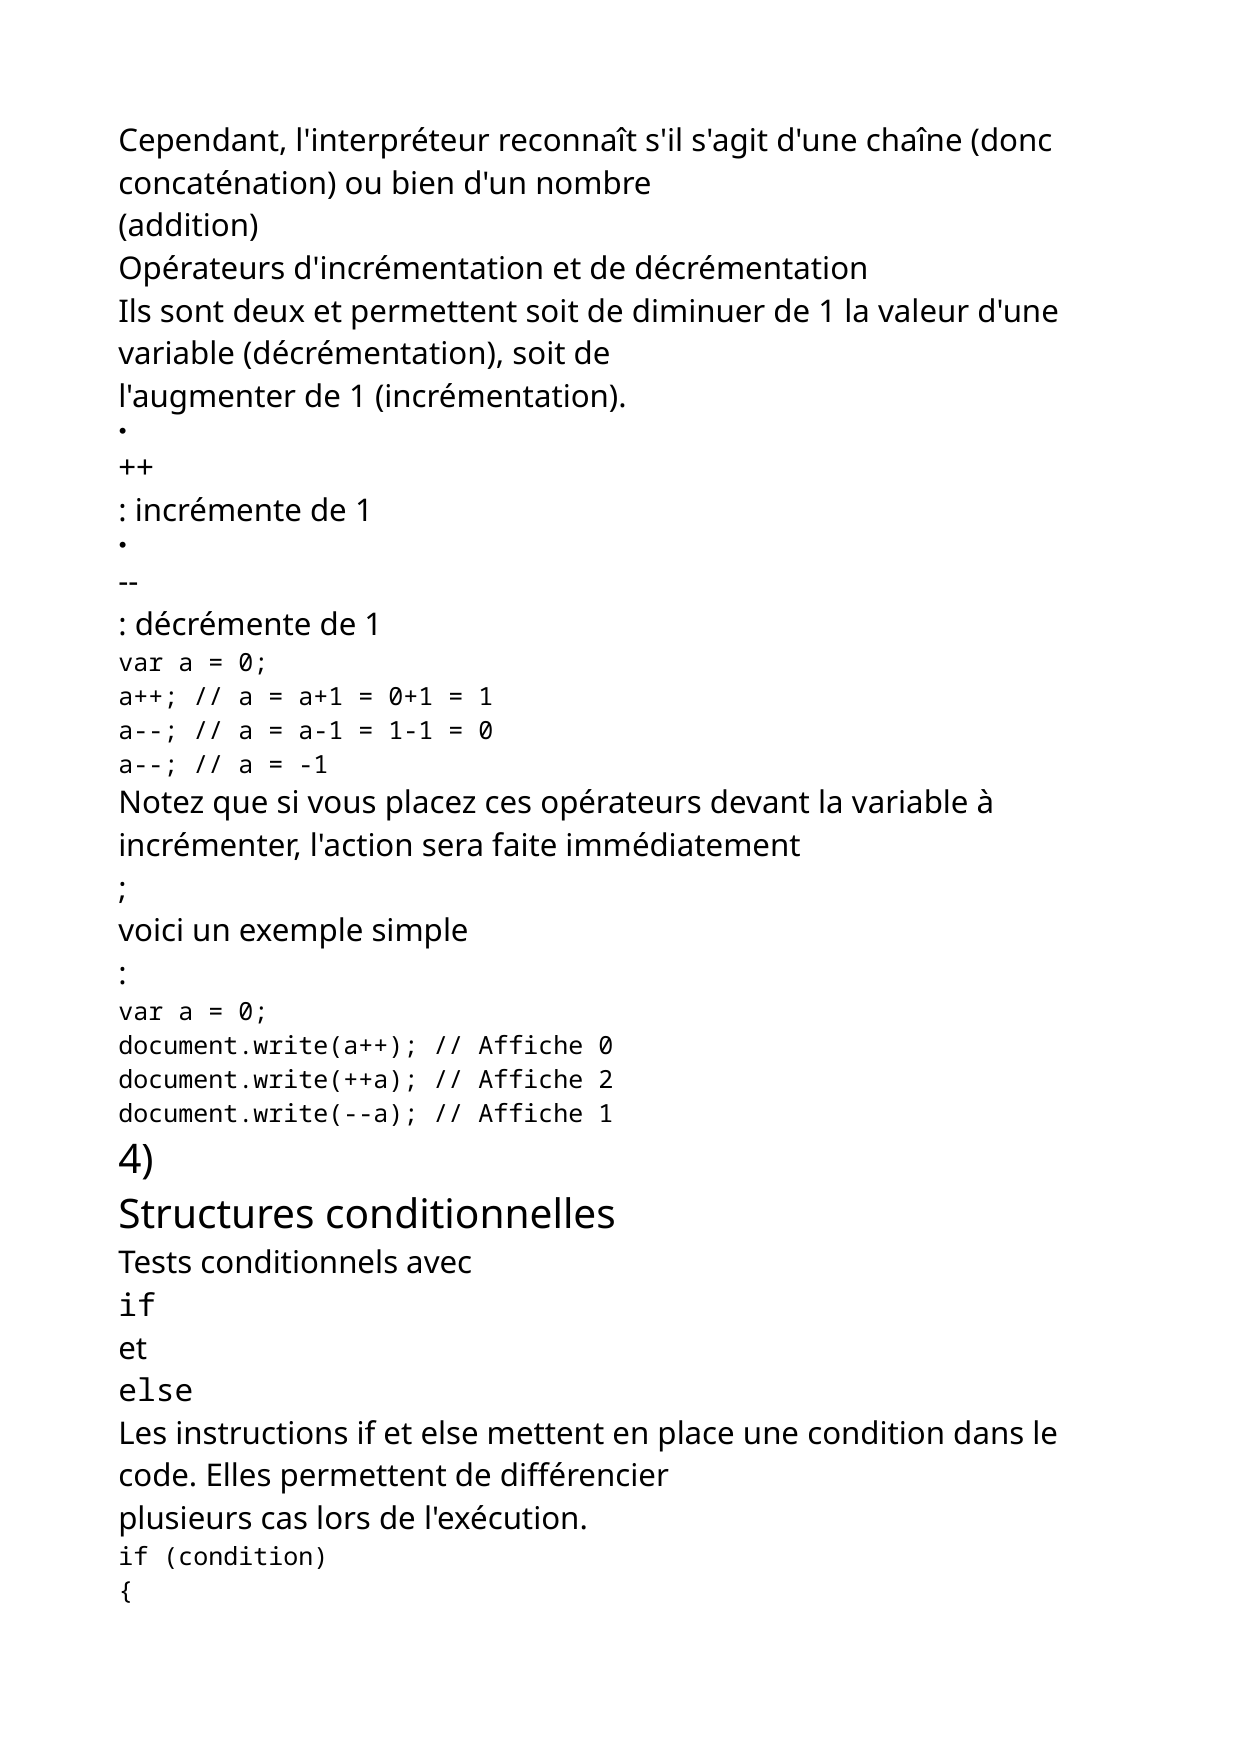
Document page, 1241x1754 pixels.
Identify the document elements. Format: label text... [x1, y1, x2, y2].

text 4) [118, 1130, 1122, 1185]
text ; [118, 866, 1122, 908]
text document.write(++a); // Affiche 2 [118, 1062, 1122, 1096]
text Les instructions if et else mettent en place une condition dans le code. Elles permettent de différencier [118, 1411, 1122, 1496]
text else [118, 1368, 1122, 1411]
text voici un exemple simple [118, 908, 1122, 951]
text if (condition) [118, 1539, 1122, 1573]
text var a = 0; [118, 644, 1122, 678]
text -- [118, 559, 1122, 602]
text Structures conditionnelles [118, 1185, 1122, 1240]
text • [118, 530, 1122, 559]
text document.write(--a); // Affiche 1 [118, 1096, 1122, 1130]
text if [118, 1283, 1122, 1326]
text document.write(a++); // Affiche 0 [118, 1028, 1122, 1062]
text Ils sont deux et permettent soit de diminuer de 1 la valeur d'une variable (décrémentation), soit de [118, 288, 1122, 374]
text et [118, 1326, 1122, 1368]
text • [118, 416, 1122, 445]
text (addition) [118, 203, 1122, 246]
text a--; // a = a-1 = 1-1 = 0 [118, 712, 1122, 746]
text plusieurs cas lors de l'exécution. [118, 1496, 1122, 1539]
text var a = 0; [118, 993, 1122, 1028]
text a--; // a = -1 [118, 746, 1122, 781]
text : [118, 951, 1122, 993]
text { [118, 1573, 1122, 1607]
text a++; // a = a+1 = 0+1 = 1 [118, 678, 1122, 712]
text Notez que si vous placez ces opérateurs devant la variable à incrémenter, l'action sera faite immédiatement [118, 781, 1122, 866]
text Cependant, l'interpréteur reconnaît s'il s'agit d'une chaîne (donc concaténation) ou bien d'un nombre [118, 118, 1122, 203]
text ++ [118, 445, 1122, 488]
text : décrémente de 1 [118, 602, 1122, 644]
text l'augmenter de 1 (incrémentation). [118, 374, 1122, 416]
text : incrémente de 1 [118, 488, 1122, 530]
text Tests conditionnels avec [118, 1240, 1122, 1283]
text Opérateurs d'incrémentation et de décrémentation [118, 246, 1122, 288]
